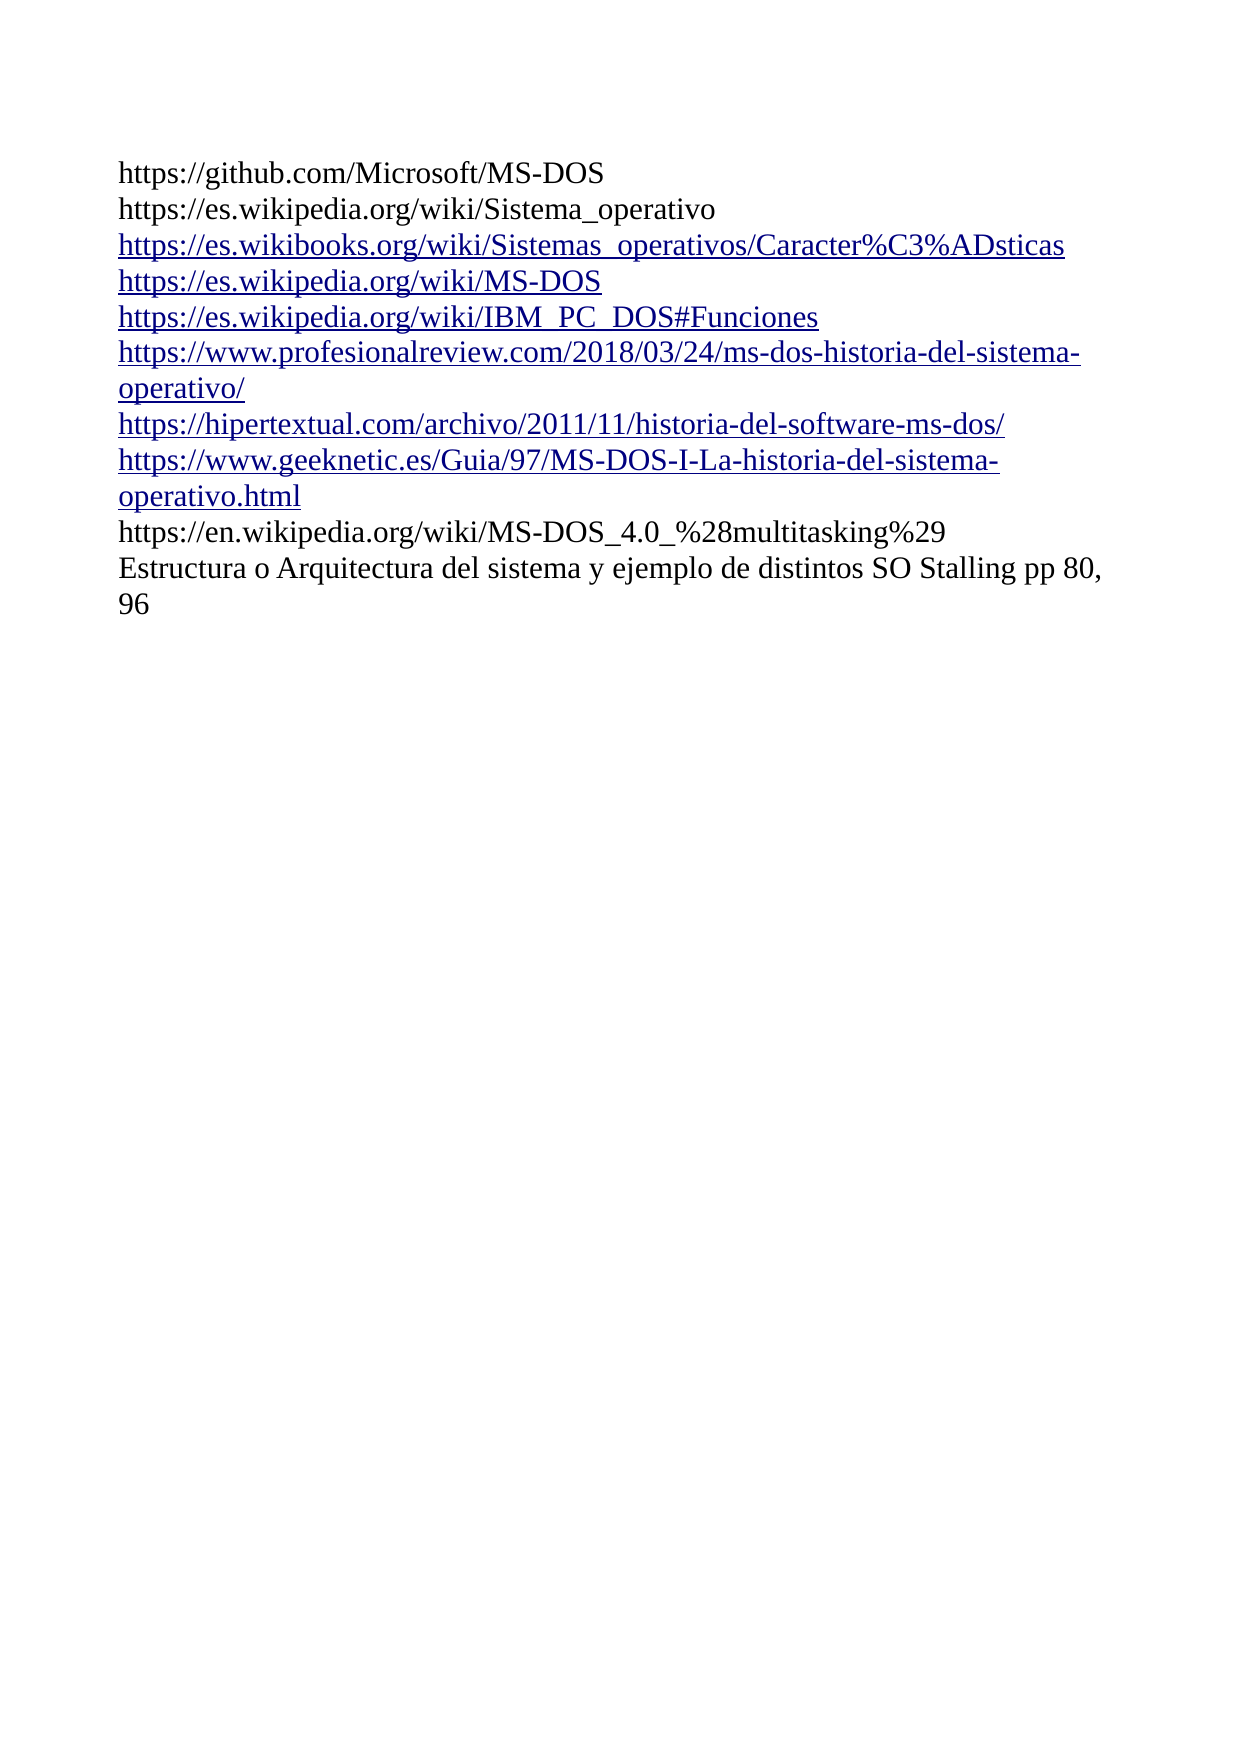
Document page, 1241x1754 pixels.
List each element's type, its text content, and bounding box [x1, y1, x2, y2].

text https://www.geeknetic.es/Guia/97/MS-DOS-I-La-historia-del-sistema-operativo.html [118, 442, 1122, 513]
text https://es.wikipedia.org/wiki/IBM_PC_DOS#Funciones [118, 298, 1122, 334]
text https://www.profesionalreview.com/2018/03/24/ms-dos-historia-del-sistema-operativo/ [118, 334, 1122, 406]
text https://es.wikipedia.org/wiki/Sistema_operativo [118, 190, 1122, 226]
text Estructura o Arquitectura del sistema y ejemplo de distintos SO Stalling pp 80, 96 [118, 549, 1122, 621]
text https://es.wikipedia.org/wiki/MS-DOS [118, 262, 1122, 298]
text https://github.com/Microsoft/MS-DOS [118, 154, 1122, 190]
text https://es.wikibooks.org/wiki/Sistemas_operativos/Caracter%C3%ADsticas [118, 226, 1122, 262]
text https://hipertextual.com/archivo/2011/11/historia-del-software-ms-dos/ [118, 406, 1122, 442]
text https://en.wikipedia.org/wiki/MS-DOS_4.0_%28multitasking%29 [118, 513, 1122, 549]
